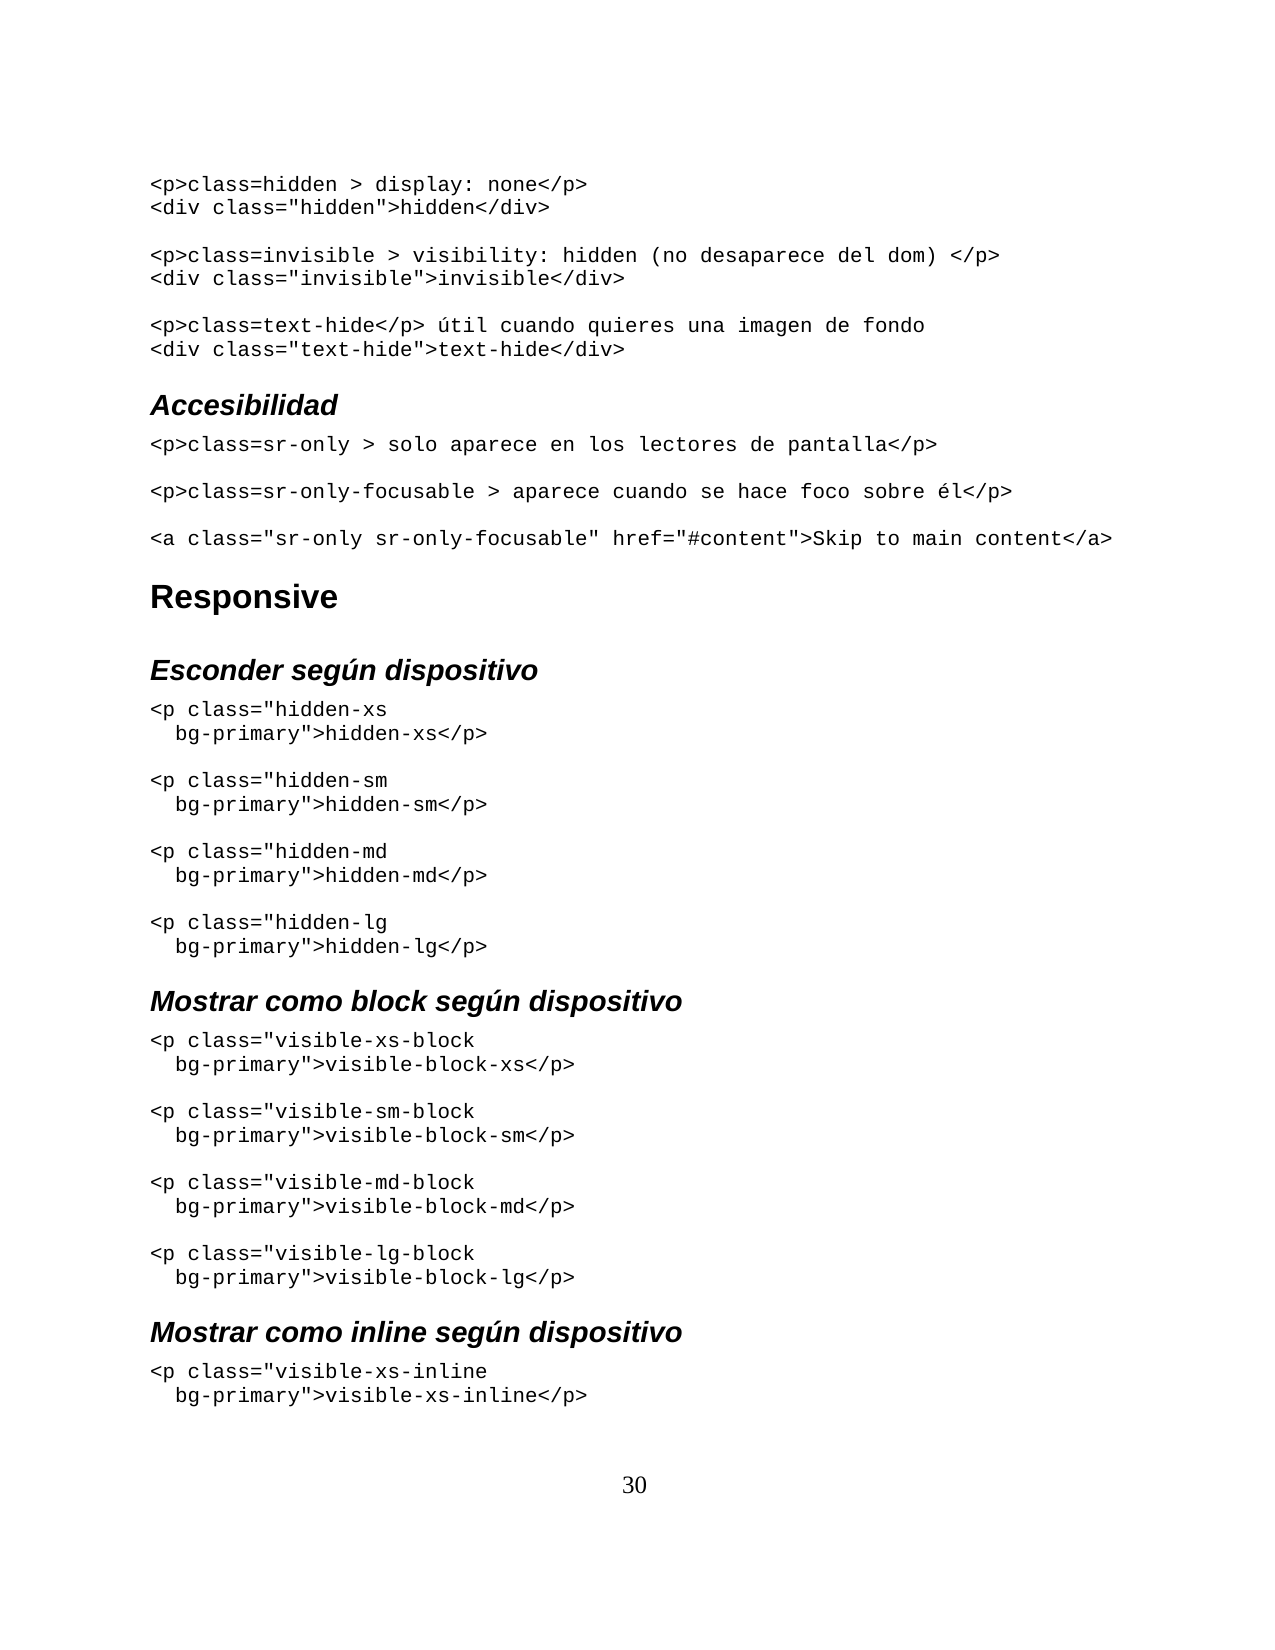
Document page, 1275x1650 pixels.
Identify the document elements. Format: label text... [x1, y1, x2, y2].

text <p>class=sr-only-focusable > aparece cuando se hace foco sobre él</p> [150, 481, 1125, 505]
text bg-primary">hidden-lg</p> [150, 936, 1125, 959]
text <p class="visible-xs-inline [150, 1362, 1125, 1385]
subtitle Mostrar como inline según dispositivo [150, 1316, 1125, 1349]
text bg-primary">hidden-md</p> [150, 865, 1125, 888]
text <p>class=invisible > visibility: hidden (no desaparece del dom) </p> [150, 244, 1125, 268]
text <p>class=sr-only > solo aparece en los lectores de pantalla</p> [150, 434, 1125, 457]
text bg-primary">visible-block-xs</p> [150, 1054, 1125, 1078]
text <p class="hidden-lg [150, 912, 1125, 936]
text <p class="hidden-md [150, 841, 1125, 865]
text <div class="text-hide">text-hide</div> [150, 339, 1125, 363]
text <p class="hidden-xs [150, 699, 1125, 723]
subtitle Responsive [150, 577, 1125, 616]
text <p>class=text-hide</p> útil cuando quieres una imagen de fondo [150, 316, 1125, 339]
subtitle Mostrar como block según dispositivo [150, 984, 1125, 1018]
text <p class="visible-sm-block [150, 1101, 1125, 1125]
text <div class="invisible">invisible</div> [150, 268, 1125, 292]
subtitle Esconder según dispositivo [150, 653, 1125, 687]
text <p class="visible-md-block [150, 1172, 1125, 1196]
text bg-primary">visible-block-lg</p> [150, 1267, 1125, 1291]
text bg-primary">visible-block-sm</p> [150, 1125, 1125, 1149]
subtitle Accesibilidad [150, 388, 1125, 421]
text <p class="visible-lg-block [150, 1243, 1125, 1267]
text <p class="hidden-sm [150, 770, 1125, 794]
text bg-primary">visible-block-md</p> [150, 1196, 1125, 1219]
text bg-primary">hidden-sm</p> [150, 794, 1125, 817]
text <div class="hidden">hidden</div> [150, 197, 1125, 221]
text <p class="visible-xs-block [150, 1030, 1125, 1054]
text bg-primary">hidden-xs</p> [150, 723, 1125, 747]
text <p>class=hidden > display: none</p> [150, 174, 1125, 197]
text bg-primary">visible-xs-inline</p> [150, 1385, 1125, 1409]
text <a class="sr-only sr-only-focusable" href="#content">Skip to main content</a> [150, 528, 1125, 552]
